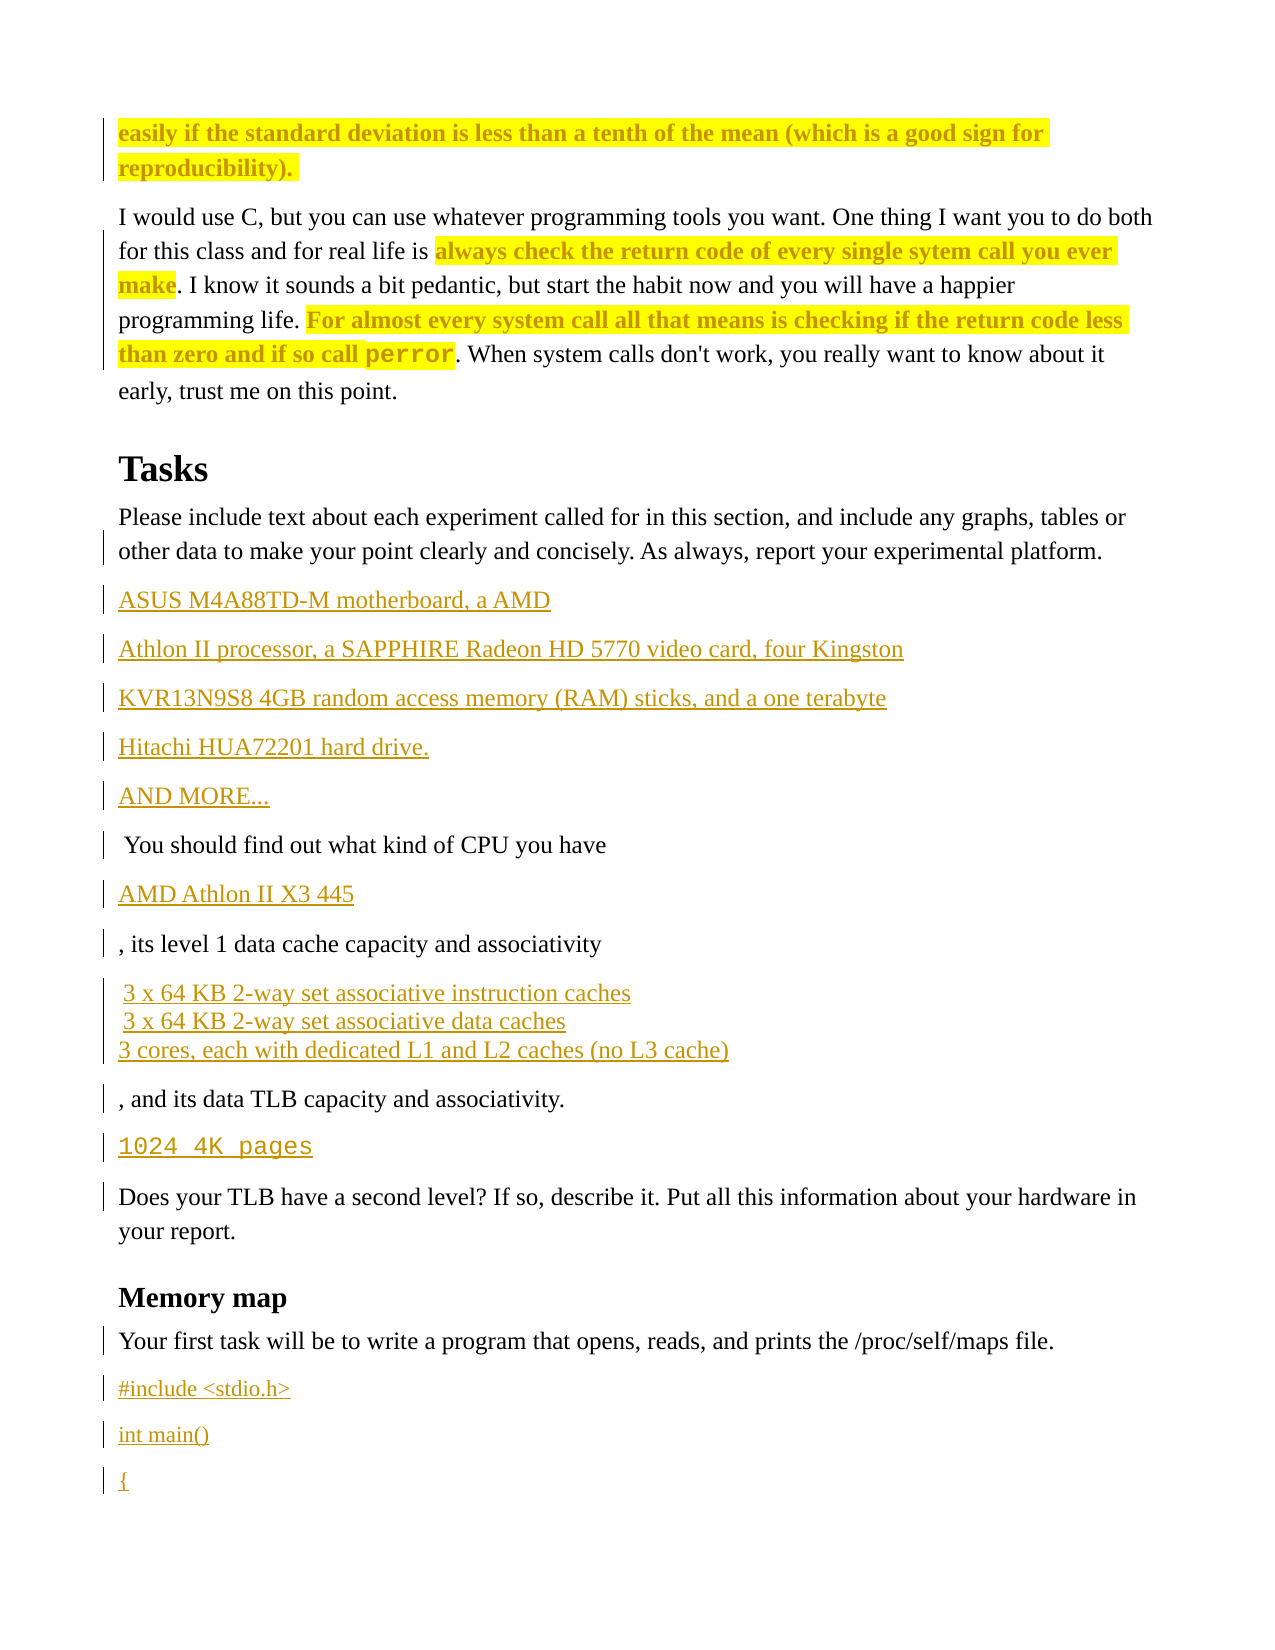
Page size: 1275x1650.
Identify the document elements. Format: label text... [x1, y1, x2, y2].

text Your first task will be to write a program that opens, reads, and prints the /proc/self/maps file. [118, 1326, 1157, 1355]
table_header 3 x 64 KB 2-way set associative instruction caches 3 x 64 KB 2-way set associative data caches [123, 978, 1157, 1035]
text AMD Athlon II X3 445 [118, 879, 1157, 908]
subtitle Tasks [118, 446, 1157, 489]
subtitle Memory map [118, 1280, 1157, 1313]
text easily if the standard deviation is less than a tenth of the mean (which is a good sign for reproducibility). [118, 118, 1157, 181]
text KVR13N9S8 4GB random access memory (RAM) sticks, and a one terabyte [118, 683, 1157, 712]
text Please include text about each experiment called for in this section, and include any graphs, tables or other data to make your point clearly and concisely. As always, report your experimental platform. [118, 502, 1157, 565]
text Does your TLB have a second level? If so, describe it. Put all this information about your hardware in your report. [118, 1182, 1157, 1245]
text AND MORE... [118, 781, 1157, 810]
text Athlon II processor, a SAPPHIRE Radeon HD 5770 video card, four Kingston [118, 634, 1157, 663]
text 3 cores, each with dedicated L1 and L2 caches (no L3 cache) [118, 1035, 1157, 1064]
text #include <stdio.h> [118, 1375, 1157, 1401]
text Hitachi HUA72201 hard drive. [118, 732, 1157, 761]
text 1024 4K pages [118, 1133, 1157, 1162]
text , and its data TLB capacity and associativity. [118, 1084, 1157, 1113]
table_header [118, 978, 123, 1035]
text ASUS M4A88TD-M motherboard, a AMD [118, 585, 1157, 614]
text int main() [118, 1421, 1157, 1448]
text { [118, 1467, 1157, 1494]
text I would use C, but you can use whatever programming tools you want. One thing I want you to do both for this class and for real life is always check the return code of every single sytem call you ever make. I know it sounds a bit pedantic, but start the habit now and you will have a happier programming life. For almost every system call all that means is checking if the return code less than zero and if so call perror. When system calls don't work, you really want to know about it early, trust me on this point. [118, 202, 1157, 405]
text You should find out what kind of CPU you have [118, 831, 1157, 859]
text , its level 1 data cache capacity and associativity [118, 929, 1157, 957]
